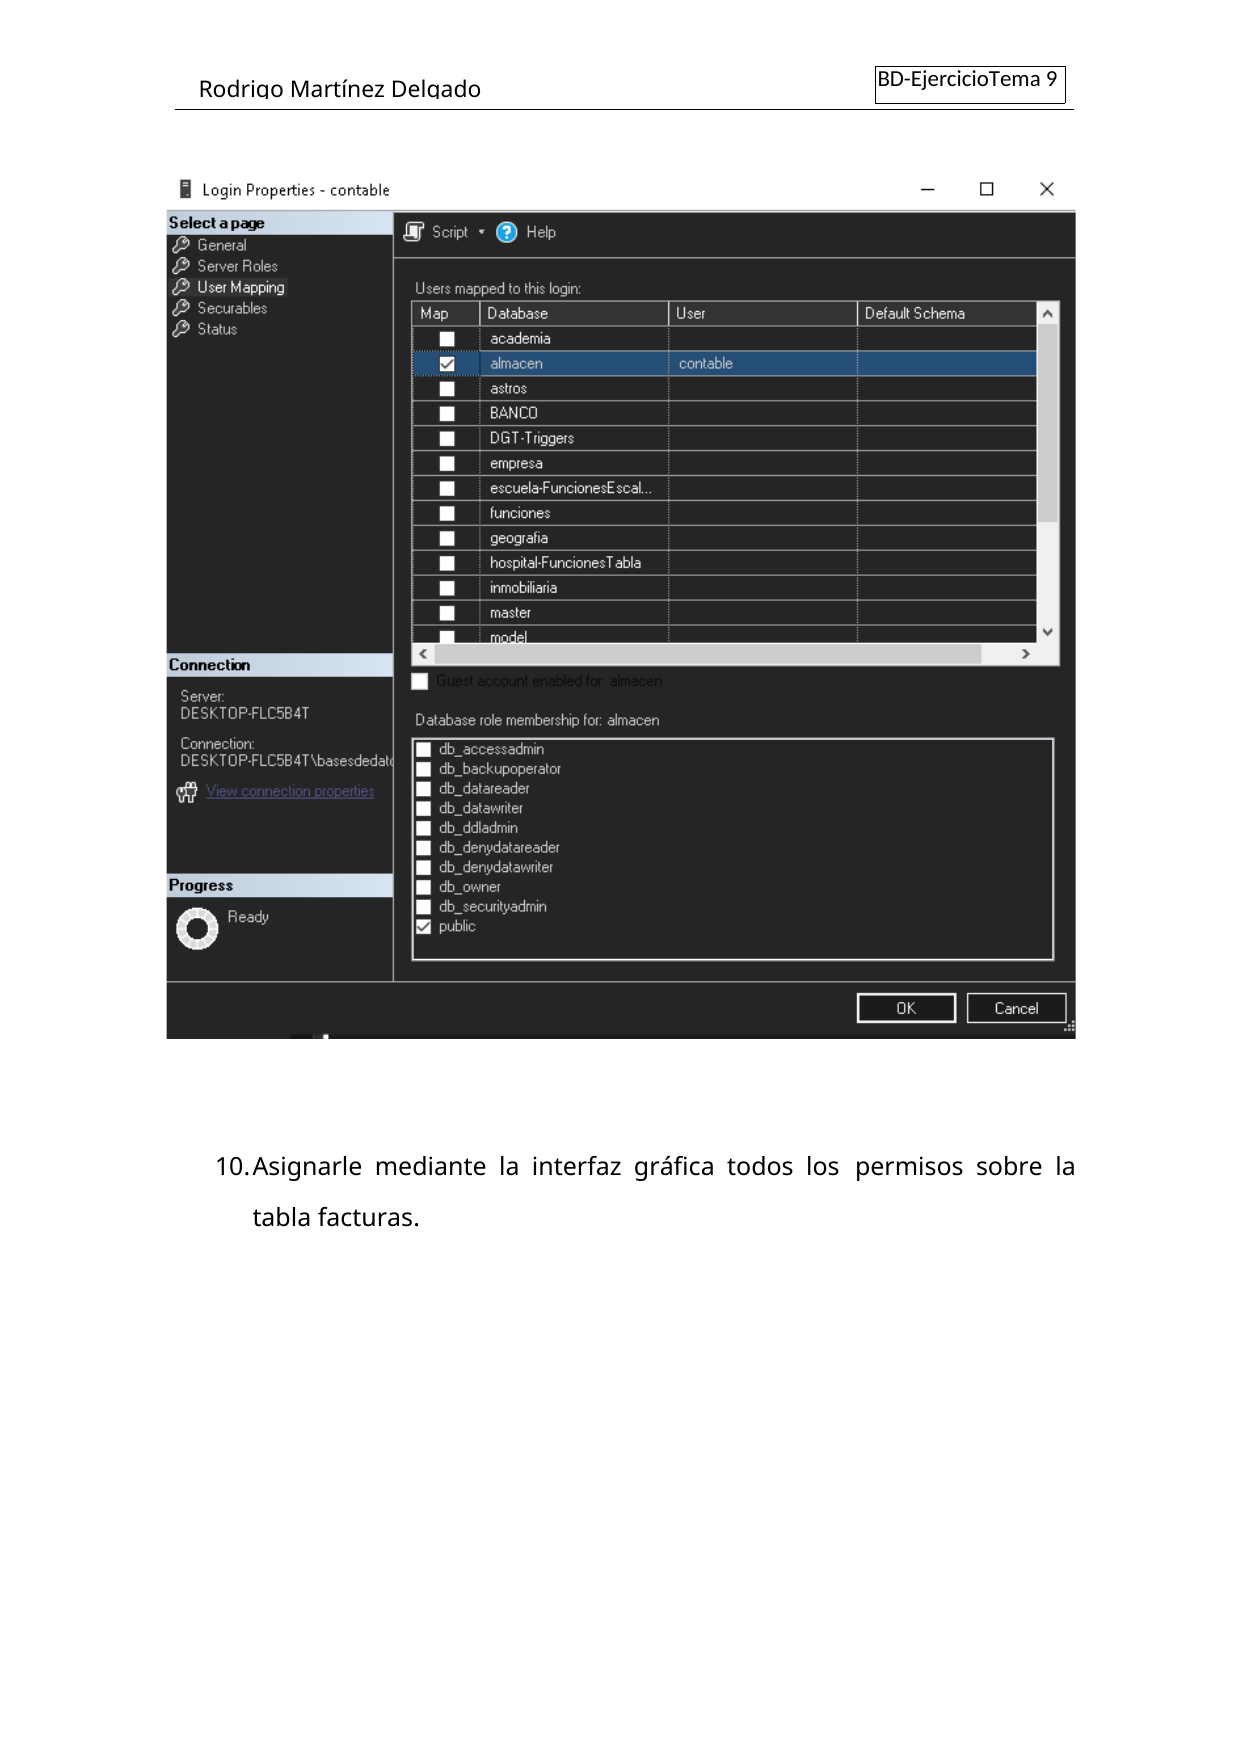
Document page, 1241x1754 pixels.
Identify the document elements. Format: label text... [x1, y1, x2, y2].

picture [166, 172, 1076, 1039]
list Asignarle mediante la interfaz gráfica todos los permisos sobre la tabla facturas. [215, 1149, 1076, 1234]
